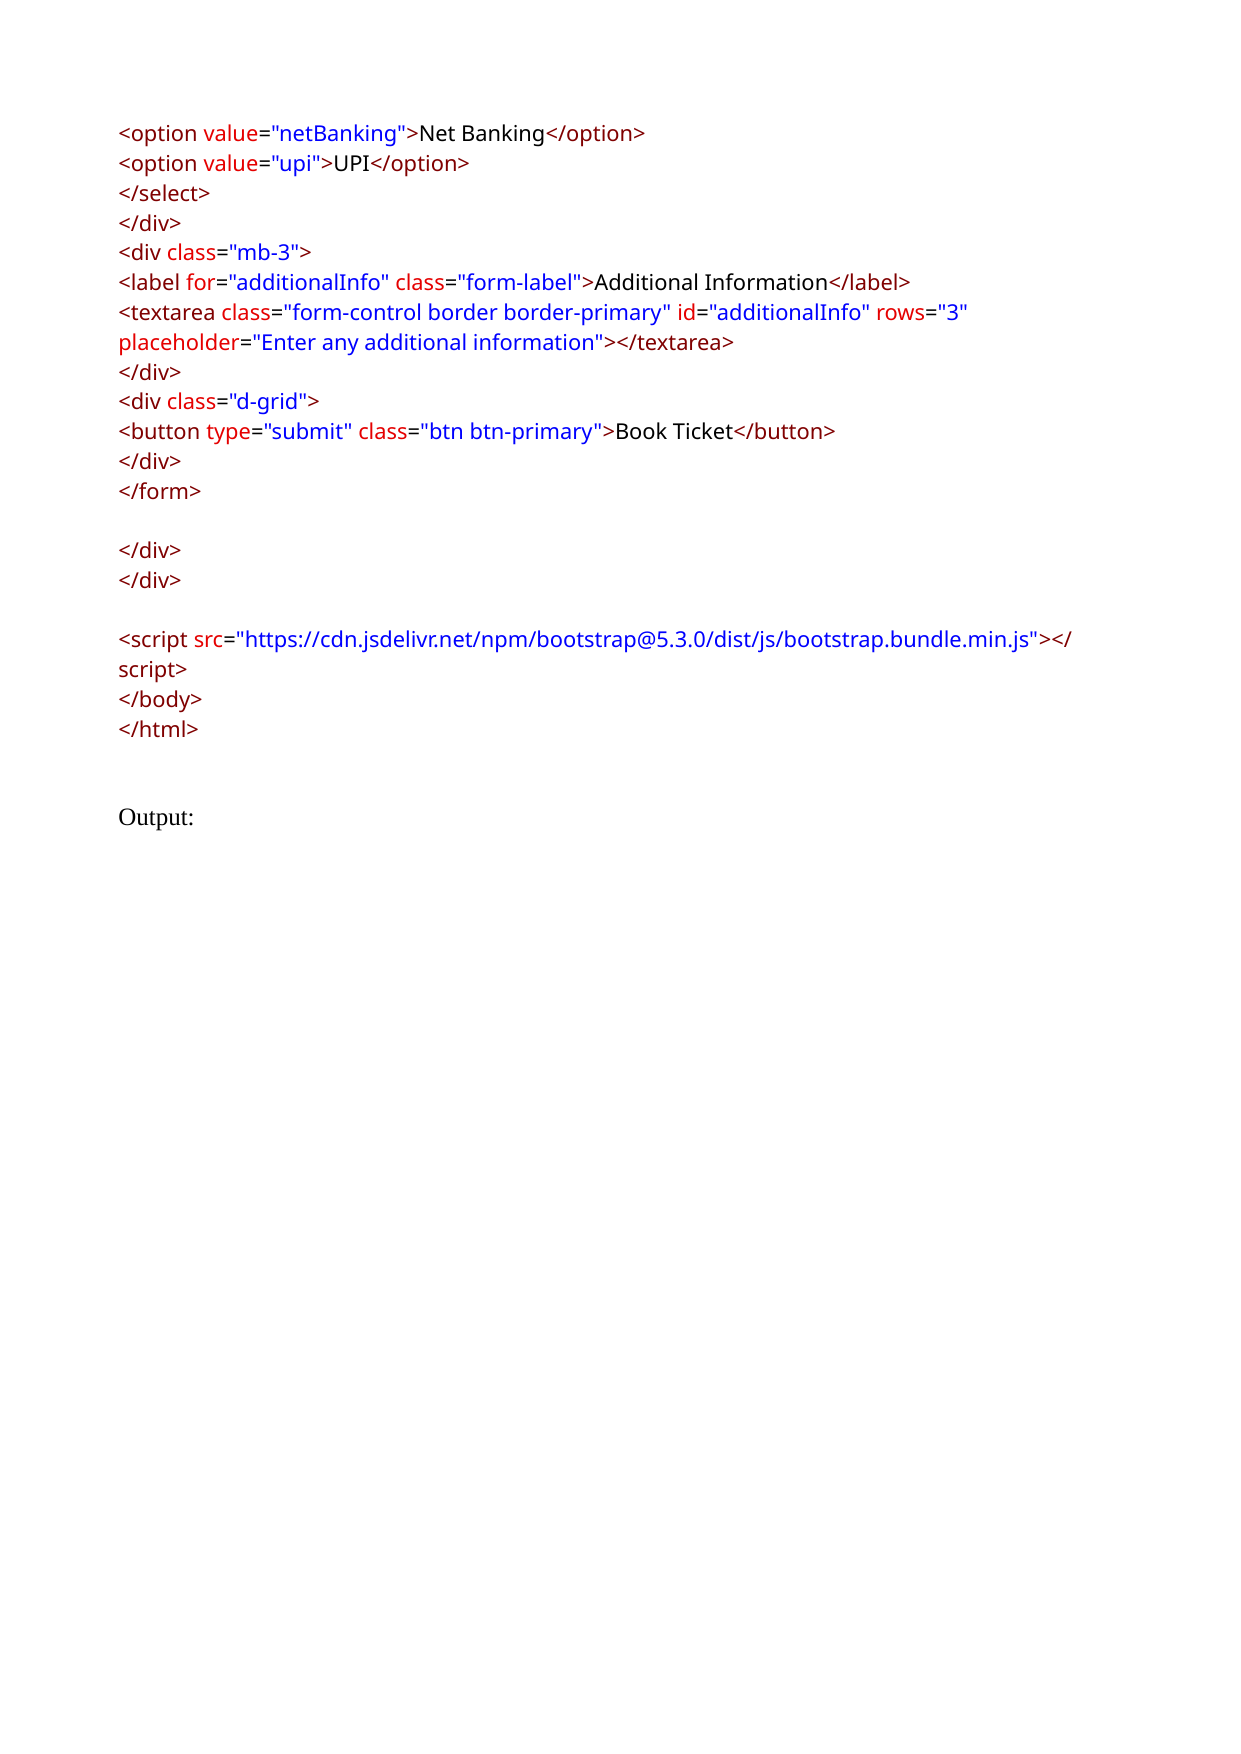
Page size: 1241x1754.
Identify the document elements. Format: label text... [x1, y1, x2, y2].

text </form> [118, 476, 1122, 505]
text </div> [118, 207, 1122, 237]
text </body> [118, 684, 1122, 714]
text </div> [118, 535, 1122, 565]
text <button type="submit" class="btn btn-primary">Book Ticket</button> [118, 416, 1122, 446]
text </div> [118, 446, 1122, 476]
text </div> [118, 565, 1122, 595]
text <div class="d-grid"> [118, 386, 1122, 416]
text </select> [118, 178, 1122, 207]
text Output: [118, 802, 1122, 831]
text <label for="additionalInfo" class="form-label">Additional Information</label> [118, 267, 1122, 297]
text <div class="mb-3"> [118, 237, 1122, 267]
text <script src="https://cdn.jsdelivr.net/npm/bootstrap@5.3.0/dist/js/bootstrap.bundle.min.js"></script> [118, 624, 1122, 684]
text </div> [118, 356, 1122, 386]
text </html> [118, 714, 1122, 743]
text <option value="netBanking">Net Banking</option> [118, 118, 1122, 148]
text <option value="upi">UPI</option> [118, 148, 1122, 178]
text <textarea class="form-control border border-primary" id="additionalInfo" rows="3" placeholder="Enter any additional information"></textarea> [118, 297, 1122, 356]
